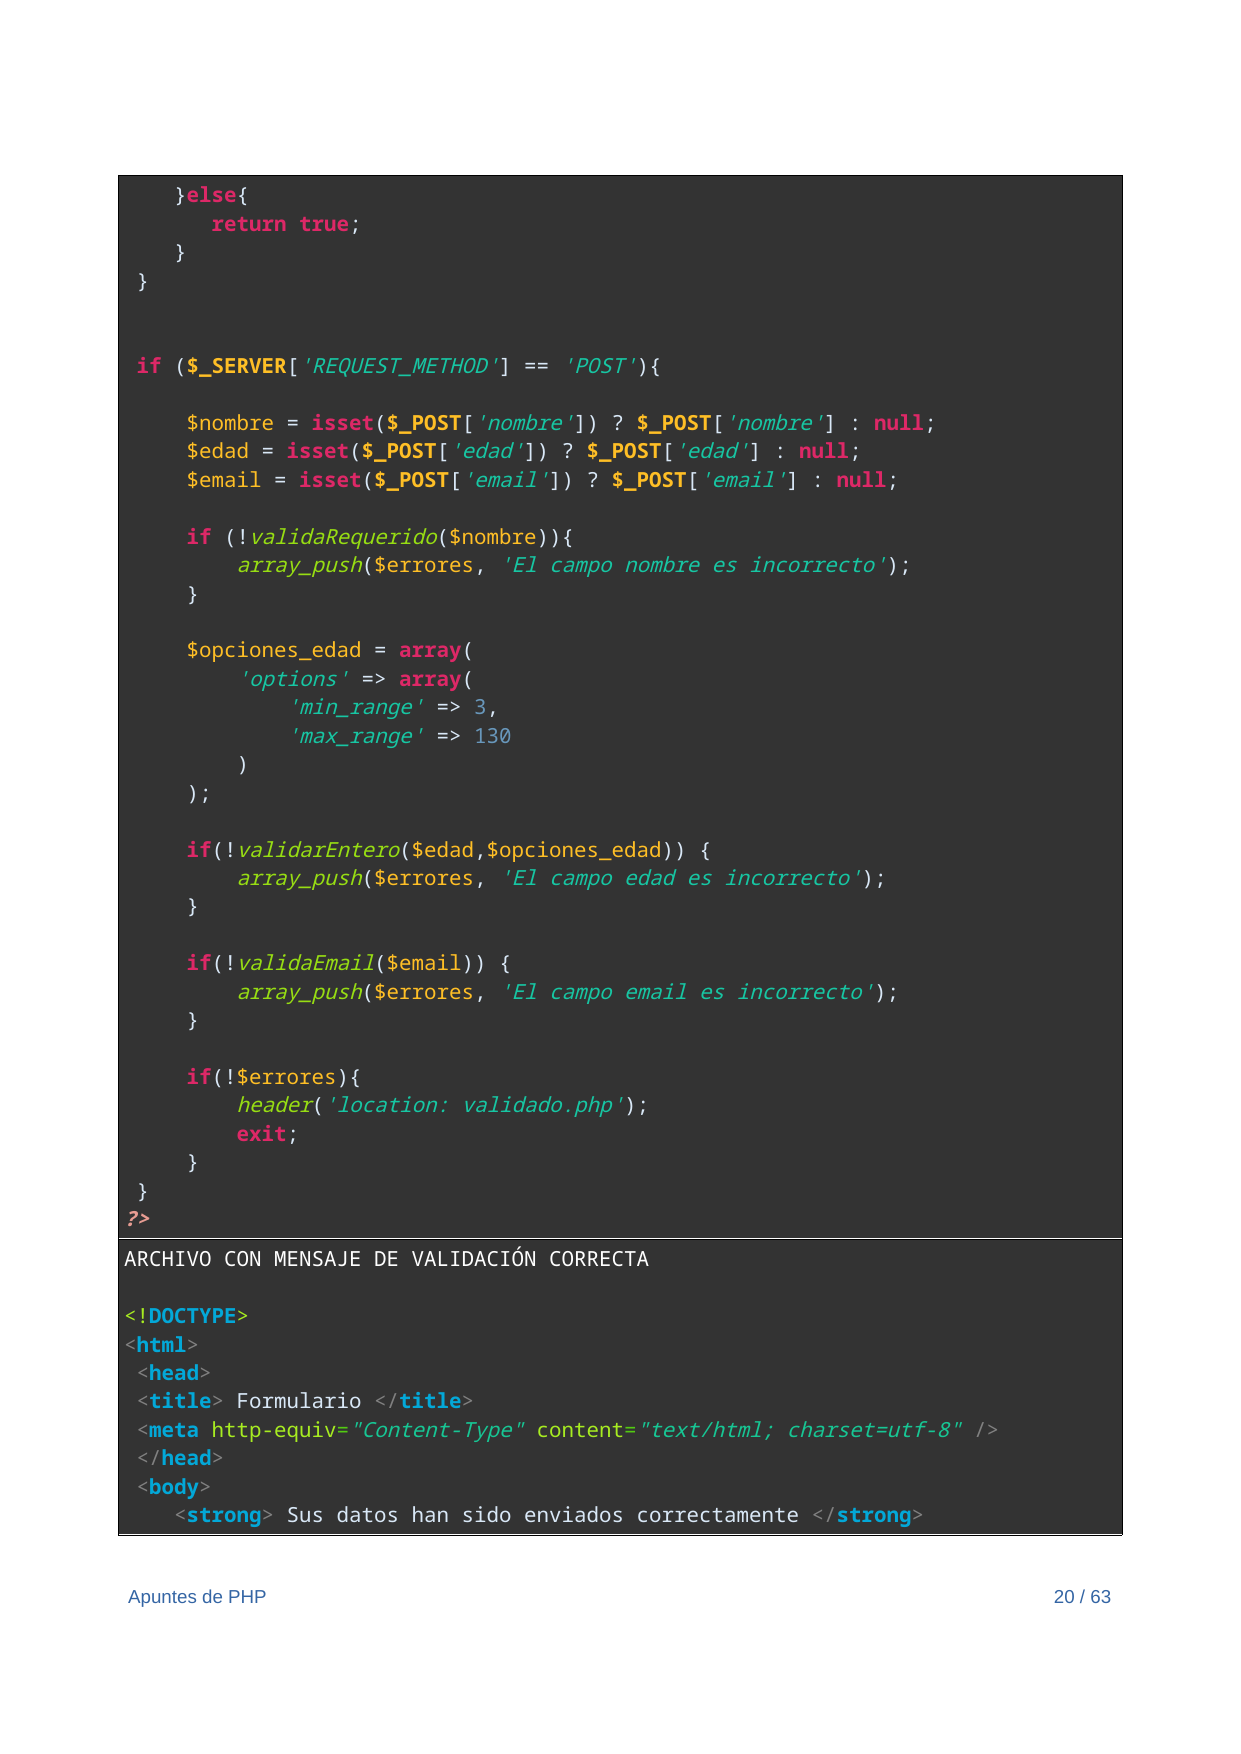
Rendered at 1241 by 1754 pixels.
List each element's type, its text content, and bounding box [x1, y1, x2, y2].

table_cell }else{ return true; } } if ($_SERVER['REQUEST_METHOD'] == 'POST'){ $nombre = isset($_POST['nombre']) ? $_POST['nombre'] : null; $edad = isset($_POST['edad']) ? $_POST['edad'] : null; $email = isset($_POST['email']) ? $_POST['email'] : null; if (!validaRequerido($nombre)){ array_push($errores, 'El campo nombre es incorrecto'); } $opciones_edad = array( 'options' => array( 'min_range' => 3, 'max_range' => 130 ) ); if(!validarEntero($edad,$opciones_edad)) { array_push($errores, 'El campo edad es incorrecto'); } if(!validaEmail($email)) { array_push($errores, 'El campo email es incorrecto'); } if(!$errores){ header('location: validado.php'); exit; } } ?> [119, 176, 1122, 1238]
table_cell ARCHIVO CON MENSAJE DE VALIDACIÓN CORRECTA <!DOCTYPE> <html> <head> <title> Formulario </title> <meta http-equiv="Content-Type" content="text/html; charset=utf-8" /> </head> <body> <strong> Sus datos han sido enviados correctamente </strong> [119, 1240, 1122, 1534]
